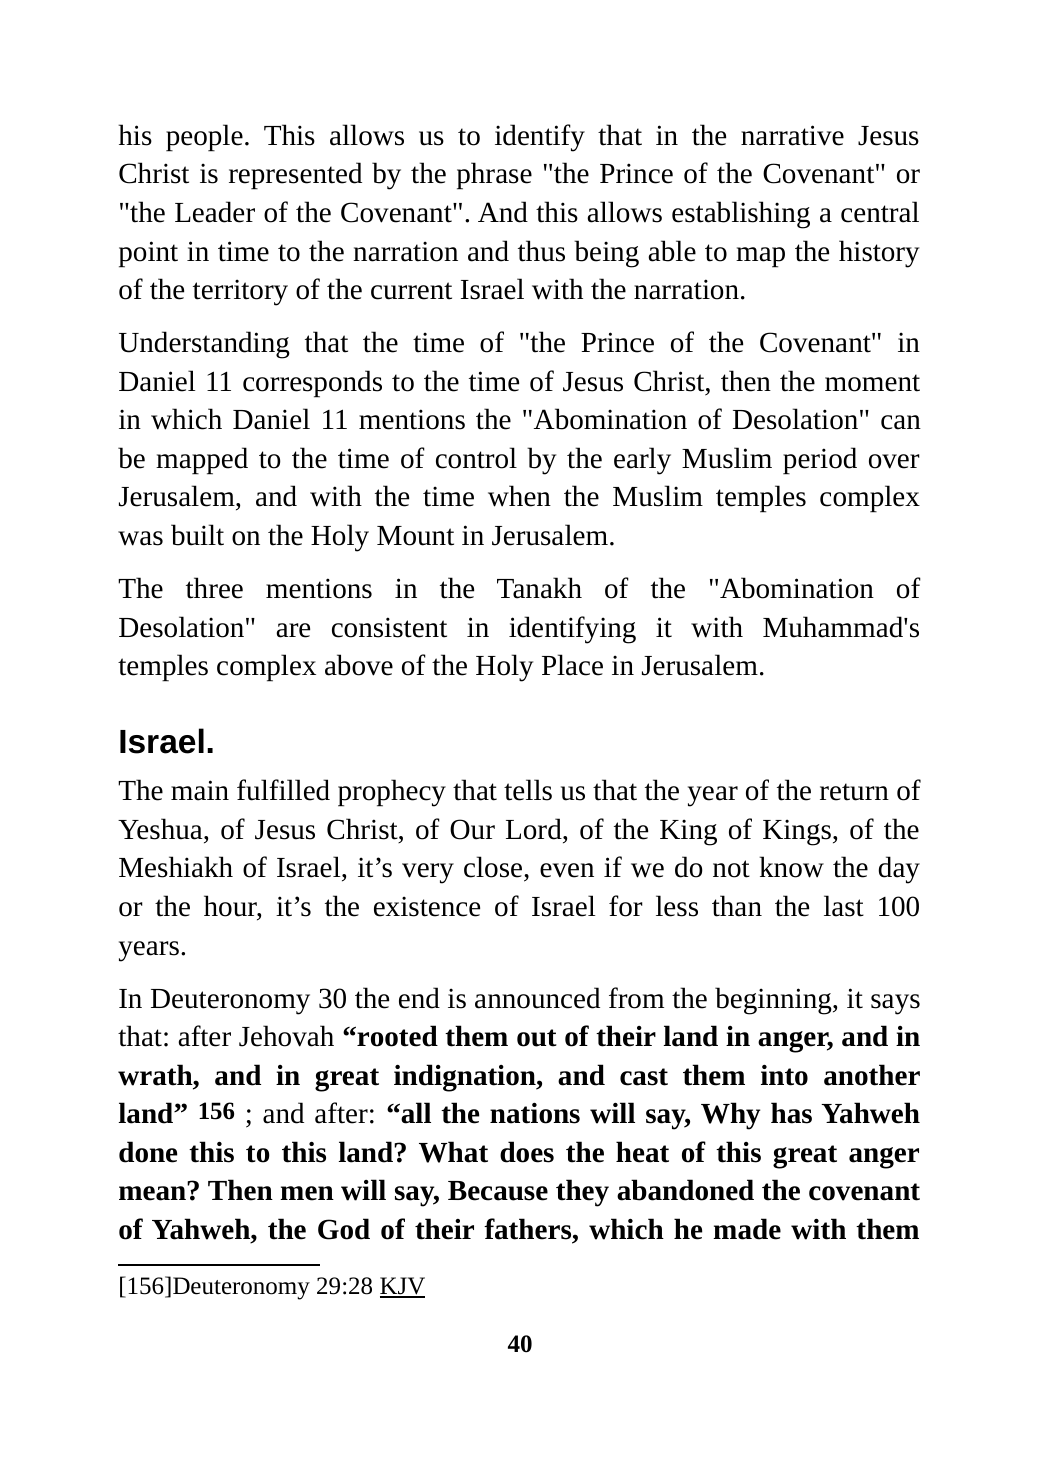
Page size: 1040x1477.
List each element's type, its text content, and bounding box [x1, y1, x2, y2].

subtitle Israel. [118, 722, 921, 761]
text The three mentions in the Tanakh of the "Abomination of Desolation" are consistent in identifying it with Muhammad's temples complex above of the Holy Place in Jerusalem. [118, 571, 921, 682]
text The main fulfilled prophecy that tells us that the year of the return of Yeshua, of Jesus Christ, of Our Lord, of the King of Kings, of the Meshiakh of Israel, it’s very close, even if we do not know the day or the hour, it’s the existence of Israel for less than the last 100 years. [118, 773, 921, 961]
text his people. This allows us to identify that in the narrative Jesus Christ is represented by the phrase "the Prince of the Covenant" or "the Leader of the Covenant". And this allows establishing a central point in time to the narration and thus being able to map the history of the territory of the current Israel with the narration. [118, 118, 921, 306]
text Understanding that the time of "the Prince of the Covenant" in Daniel 11 corresponds to the time of Jesus Christ, then the moment in which Daniel 11 mentions the "Abomination of Desolation" can be mapped to the time of control by the early Muslim period over Jerusalem, and with the time when the Muslim temples complex was built on the Holy Mount in Jerusalem. [118, 325, 921, 552]
text Deuteronomy 29:28 KJV [118, 1271, 921, 1300]
text In Deuteronomy 30 the end is announced from the beginning, it says that: after Jehovah “rooted them out of their land in anger, and in wrath, and in great indignation, and cast them into another land” ; and after: “all the nations will say, Why has Yahweh done this to this land? What does the heat of this great anger mean? Then men will say, Because they abandoned the covenant of Yahweh, the God of their fathers, which he made with them [118, 981, 921, 1246]
